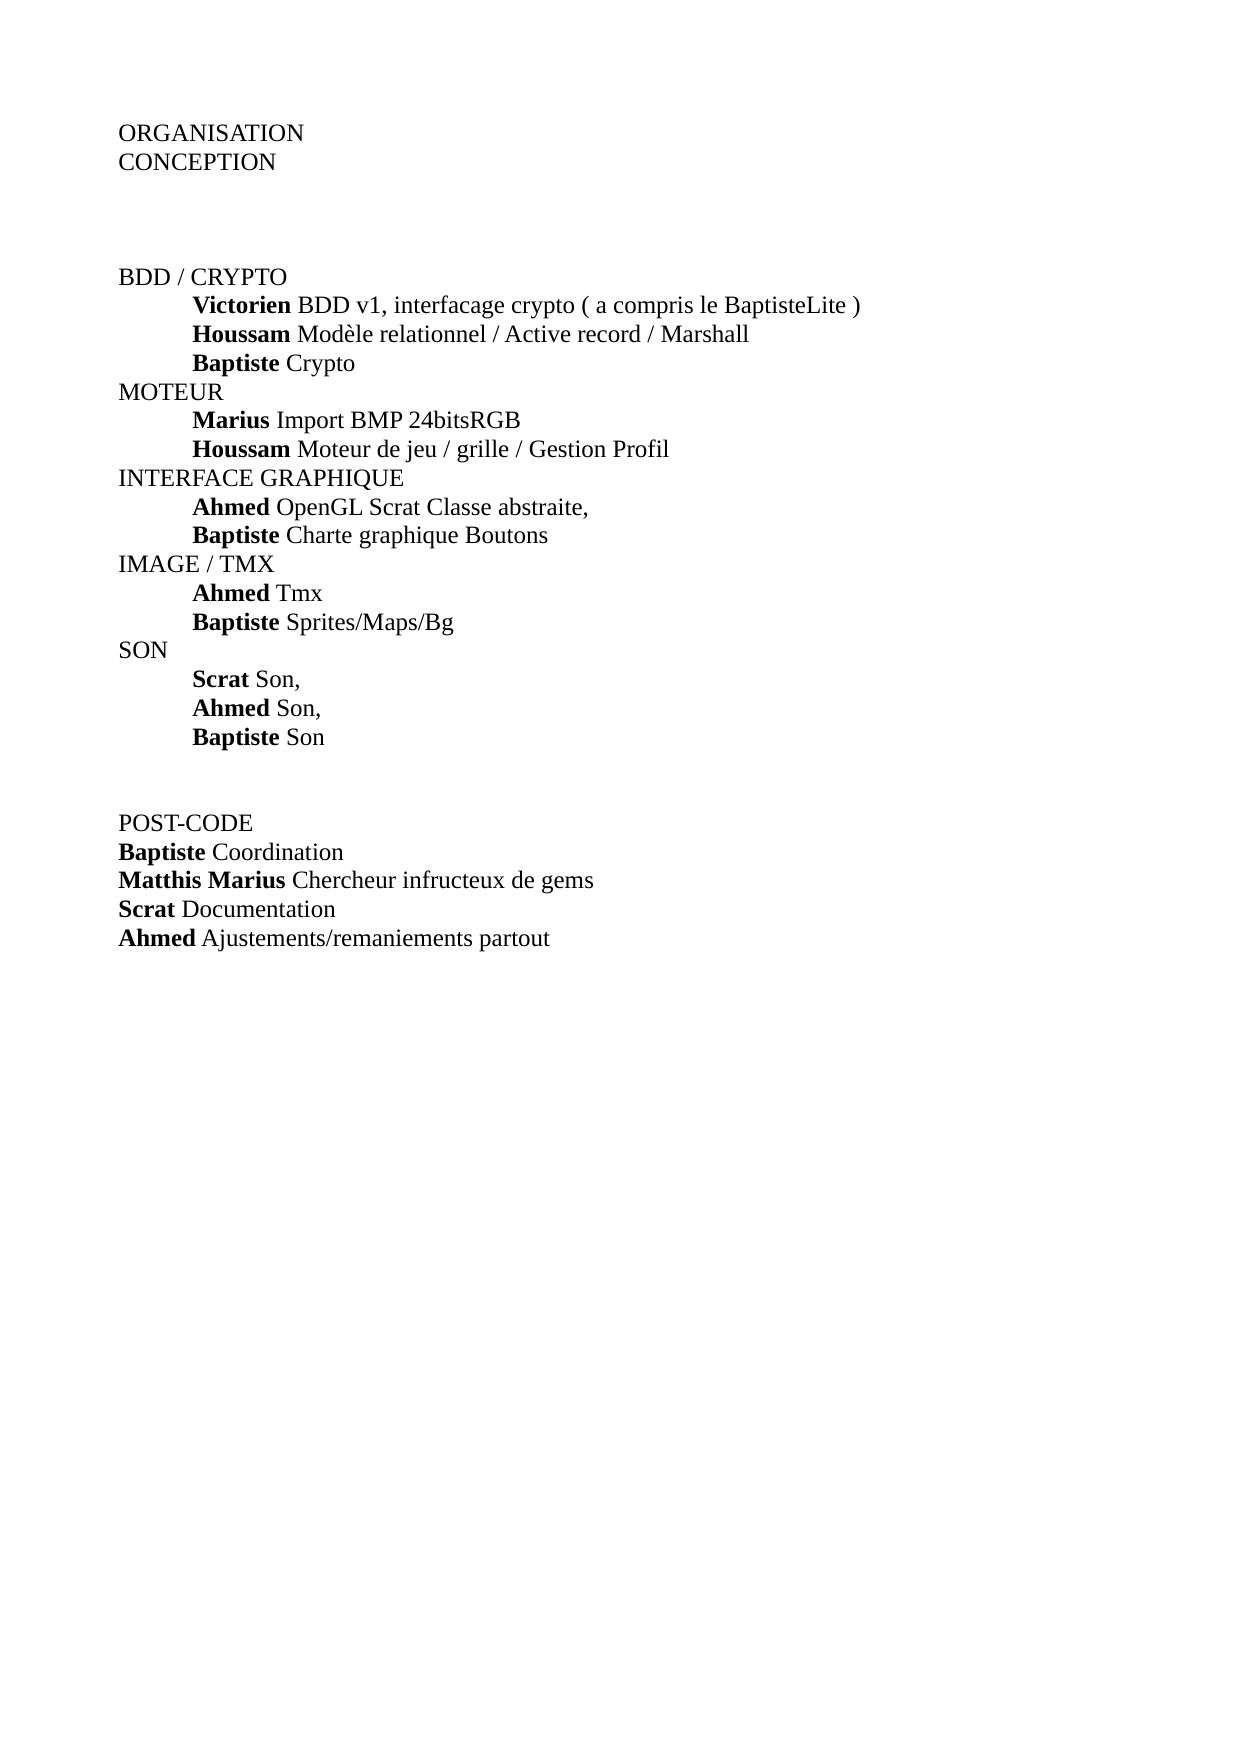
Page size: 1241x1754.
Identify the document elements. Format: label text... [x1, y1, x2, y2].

text Ahmed Tmx [118, 578, 1122, 607]
text Victorien BDD v1, interfacage crypto ( a compris le BaptisteLite ) [118, 291, 1122, 319]
text Ahmed OpenGL Scrat Classe abstraite, [118, 492, 1122, 521]
text Houssam Modèle relationnel / Active record / Marshall [118, 319, 1122, 348]
text BDD / CRYPTO [118, 262, 1122, 291]
text Scrat Documentation [118, 894, 1122, 923]
text ORGANISATION [118, 118, 1122, 147]
text Baptiste Charte graphique Boutons [118, 521, 1122, 549]
text Ahmed Ajustements/remaniements partout [118, 923, 1122, 952]
text IMAGE / TMX [118, 549, 1122, 578]
text Houssam Moteur de jeu / grille / Gestion Profil [118, 434, 1122, 463]
text INTERFACE GRAPHIQUE [118, 463, 1122, 492]
text Marius Import BMP 24bitsRGB [118, 406, 1122, 434]
text Baptiste Son [118, 722, 1122, 751]
text Ahmed Son, [118, 693, 1122, 722]
text POST-CODE [118, 808, 1122, 837]
text Matthis Marius Chercheur infructeux de gems [118, 866, 1122, 894]
text Baptiste Crypto [118, 348, 1122, 377]
text Baptiste Coordination [118, 837, 1122, 866]
text Baptiste Sprites/Maps/Bg [118, 607, 1122, 636]
text SON [118, 636, 1122, 664]
text CONCEPTION [118, 147, 1122, 176]
text Scrat Son, [118, 664, 1122, 693]
text MOTEUR [118, 377, 1122, 406]
